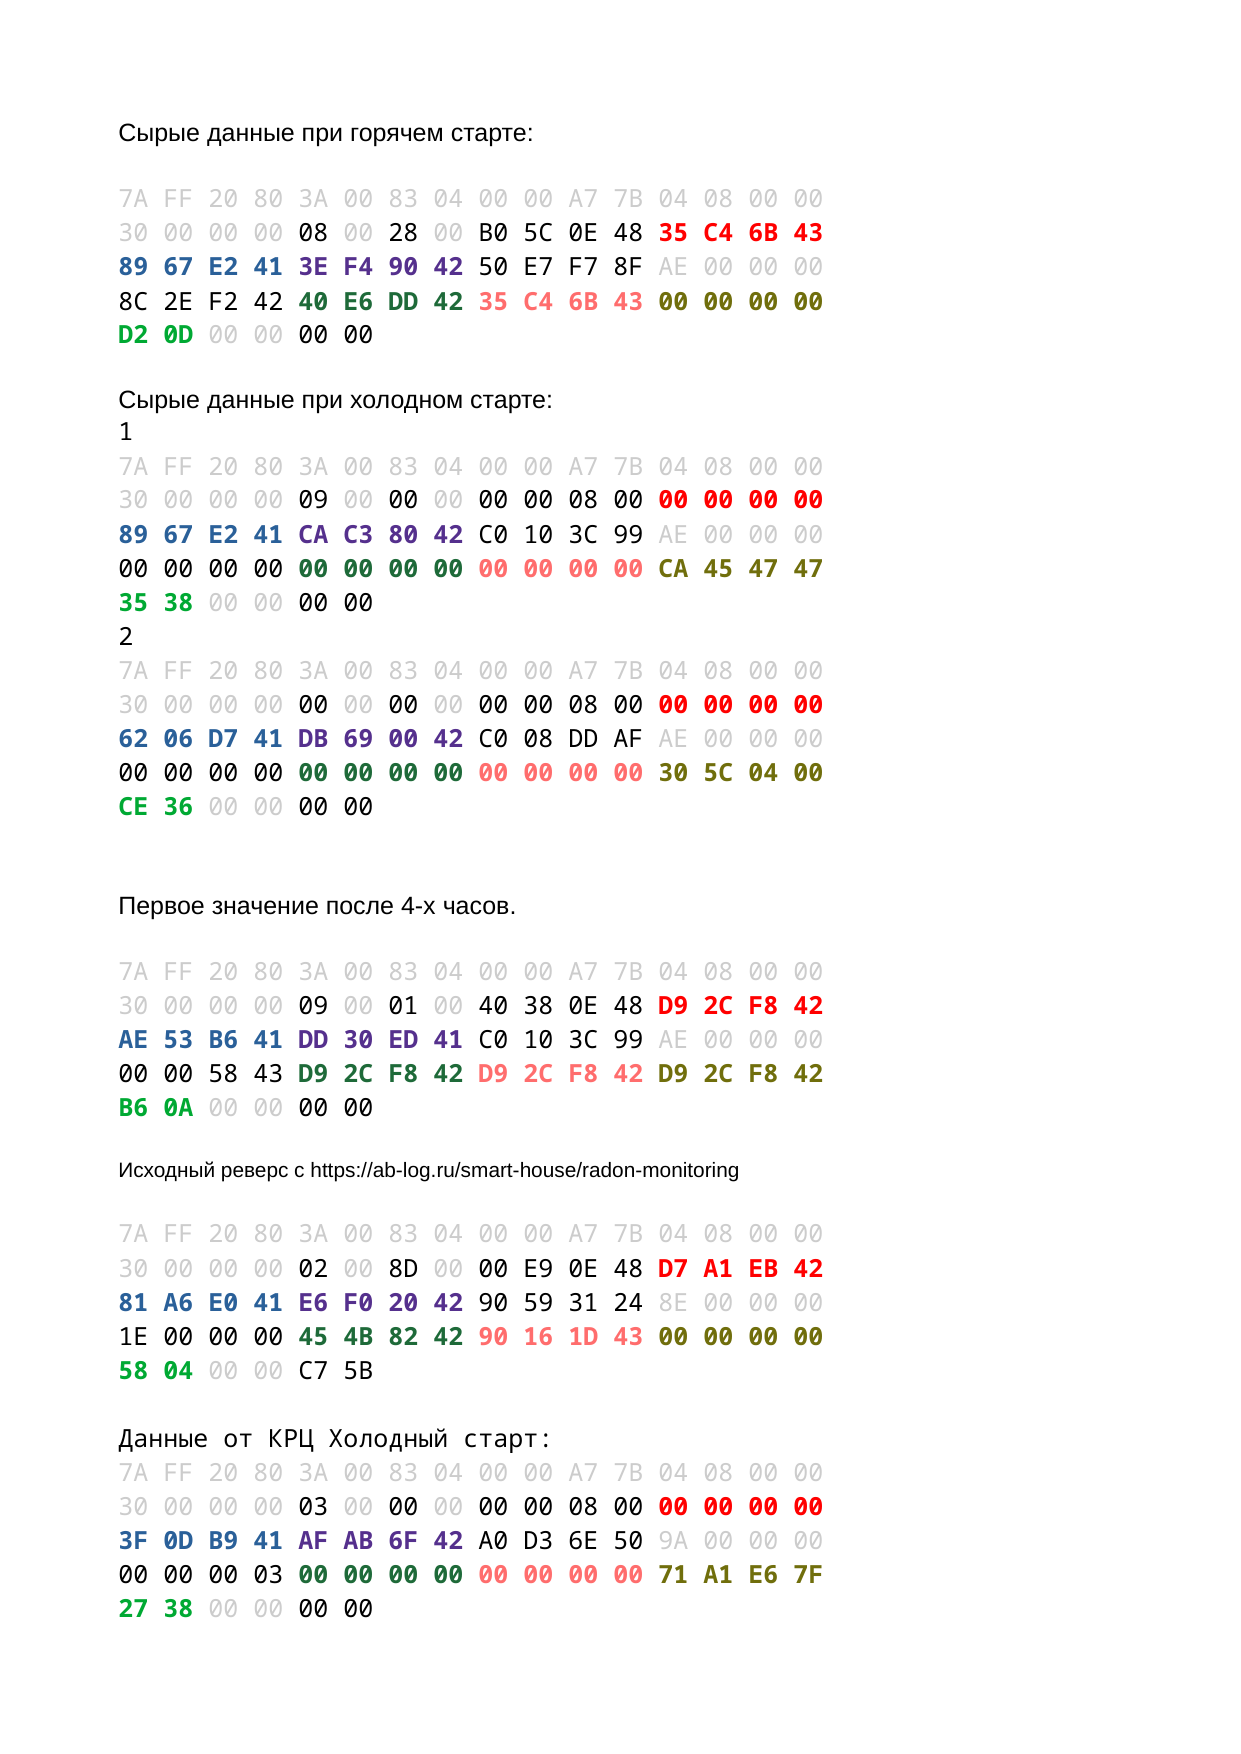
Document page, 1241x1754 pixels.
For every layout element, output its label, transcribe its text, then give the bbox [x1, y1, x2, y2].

text Первое значение после 4-х часов. [118, 891, 1122, 920]
text 81 A6 E0 41 E6 F0 20 42 90 59 31 24 8E 00 00 00 [118, 1284, 1122, 1318]
text 30 00 00 00 09 00 01 00 40 38 0E 48 D9 2C F8 42 [118, 988, 1122, 1022]
text 7A FF 20 80 3A 00 83 04 00 00 A7 7B 04 08 00 00 [118, 1454, 1122, 1489]
text 7A FF 20 80 3A 00 83 04 00 00 A7 7B 04 08 00 00 [118, 954, 1122, 988]
text 00 00 00 00 00 00 00 00 00 00 00 00 CA 45 47 47 [118, 550, 1122, 584]
text 27 38 00 00 00 00 [118, 1591, 1122, 1625]
text 7A FF 20 80 3A 00 83 04 00 00 A7 7B 04 08 00 00 [118, 448, 1122, 482]
text 89 67 E2 41 3E F4 90 42 50 E7 F7 8F AE 00 00 00 [118, 249, 1122, 283]
text 7A FF 20 80 3A 00 83 04 00 00 A7 7B 04 08 00 00 [118, 181, 1122, 215]
text 62 06 D7 41 DB 69 00 42 C0 08 DD AF AE 00 00 00 [118, 721, 1122, 755]
text B6 0A 00 00 00 00 [118, 1090, 1122, 1124]
text 3F 0D B9 41 AF AB 6F 42 A0 D3 6E 50 9A 00 00 00 [118, 1523, 1122, 1557]
text 35 38 00 00 00 00 [118, 584, 1122, 618]
text 30 00 00 00 09 00 00 00 00 00 08 00 00 00 00 00 [118, 482, 1122, 516]
text 30 00 00 00 08 00 28 00 B0 5C 0E 48 35 C4 6B 43 [118, 215, 1122, 249]
text 30 00 00 00 02 00 8D 00 00 E9 0E 48 D7 A1 EB 42 [118, 1250, 1122, 1284]
text 30 00 00 00 03 00 00 00 00 00 08 00 00 00 00 00 [118, 1489, 1122, 1523]
text 1E 00 00 00 45 4B 82 42 90 16 1D 43 00 00 00 00 [118, 1318, 1122, 1352]
text 00 00 00 00 00 00 00 00 00 00 00 00 30 5C 04 00 [118, 755, 1122, 789]
text Исходный реверс с https://ab-log.ru/smart-house/radon-monitoring [118, 1158, 1122, 1182]
text D2 0D 00 00 00 00 [118, 317, 1122, 351]
text CE 36 00 00 00 00 [118, 789, 1122, 823]
text 8C 2E F2 42 40 E6 DD 42 35 C4 6B 43 00 00 00 00 [118, 283, 1122, 317]
text 2 [118, 618, 1122, 652]
text 7A FF 20 80 3A 00 83 04 00 00 A7 7B 04 08 00 00 [118, 652, 1122, 687]
text Сырые данные при горячем старте: [118, 118, 1122, 147]
text AE 53 B6 41 DD 30 ED 41 C0 10 3C 99 AE 00 00 00 [118, 1022, 1122, 1056]
text 00 00 00 03 00 00 00 00 00 00 00 00 71 A1 E6 7F [118, 1557, 1122, 1591]
text 30 00 00 00 00 00 00 00 00 00 08 00 00 00 00 00 [118, 687, 1122, 721]
text 7A FF 20 80 3A 00 83 04 00 00 A7 7B 04 08 00 00 [118, 1216, 1122, 1250]
text Сырые данные при холодном старте: [118, 385, 1122, 414]
text 1 [118, 414, 1122, 448]
text 58 04 00 00 C7 5B [118, 1352, 1122, 1386]
text 00 00 58 43 D9 2C F8 42 D9 2C F8 42 D9 2C F8 42 [118, 1056, 1122, 1090]
text 89 67 E2 41 CA C3 80 42 C0 10 3C 99 AE 00 00 00 [118, 516, 1122, 550]
text Данные от КРЦ Холодный старт: [118, 1421, 1122, 1454]
